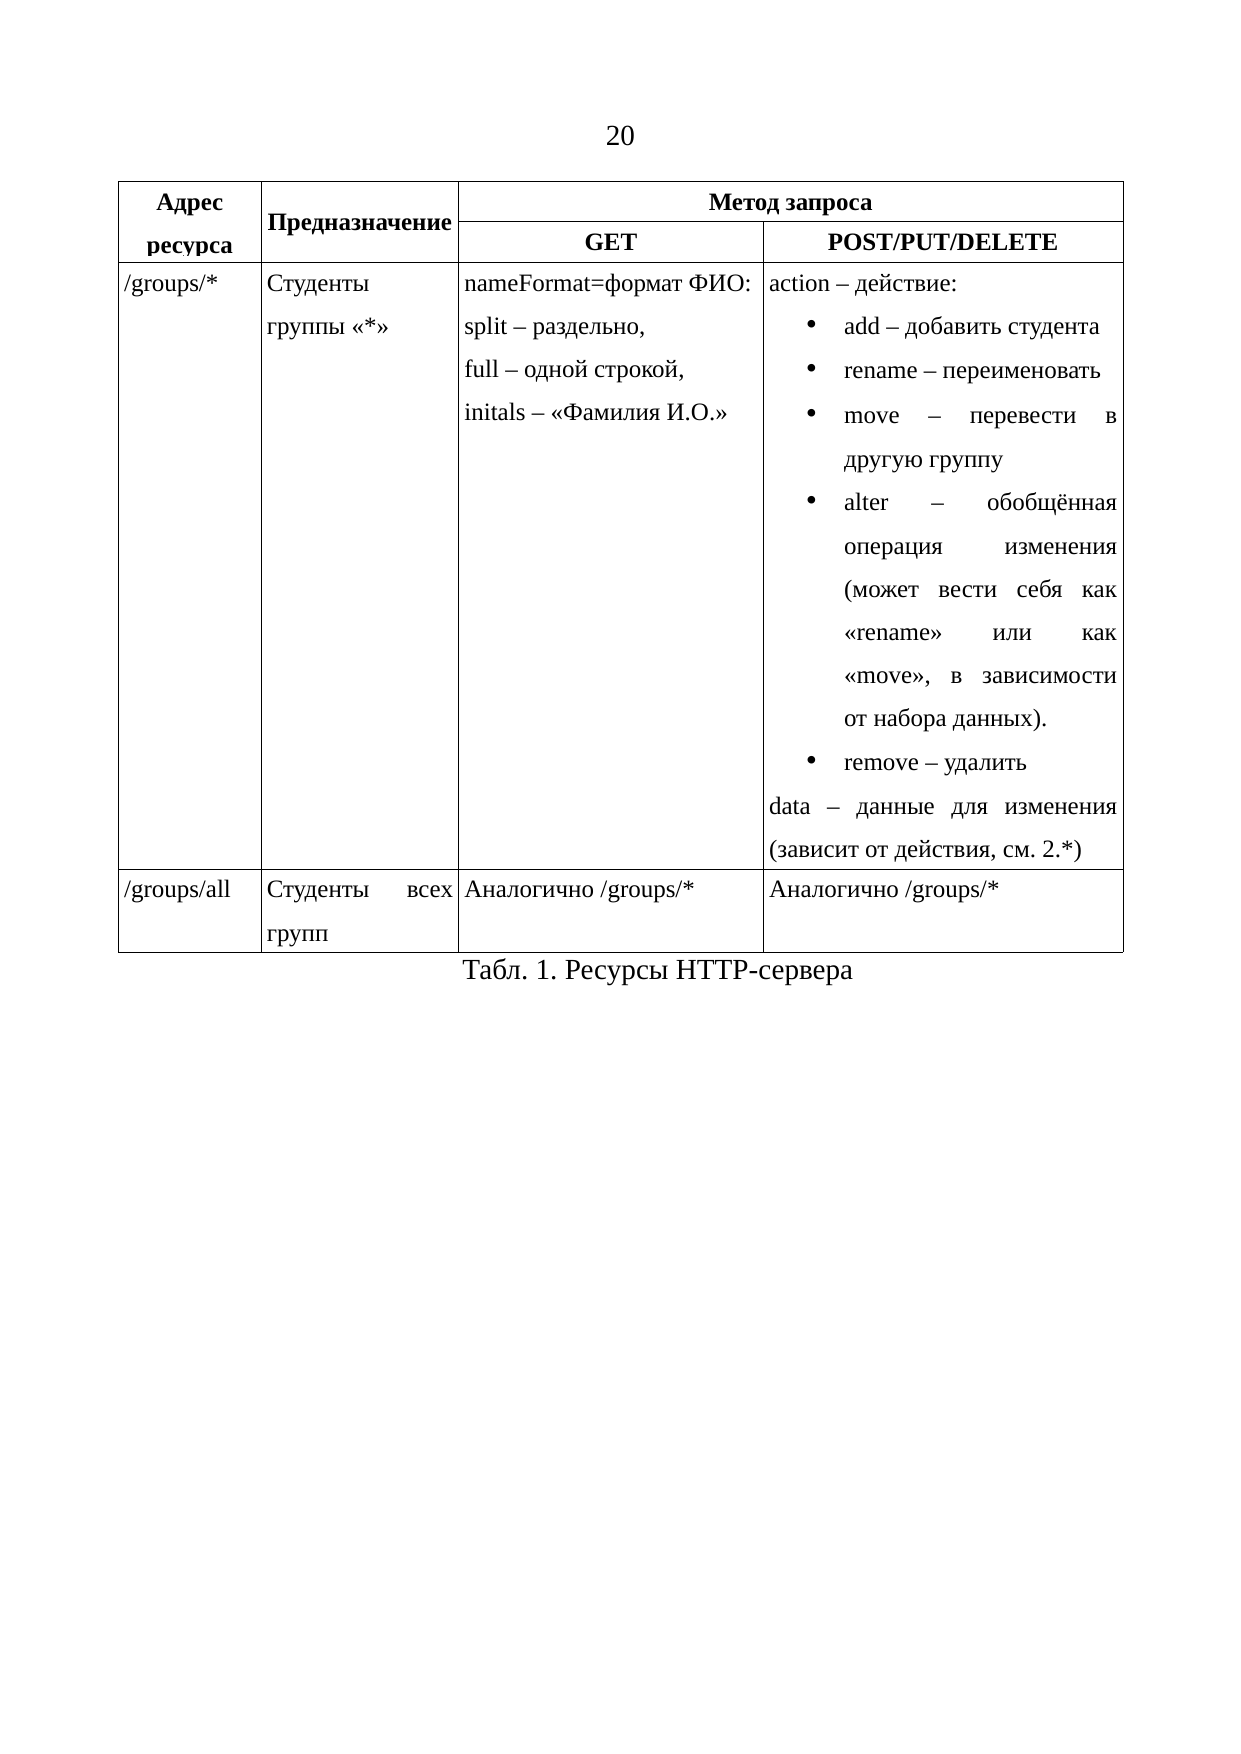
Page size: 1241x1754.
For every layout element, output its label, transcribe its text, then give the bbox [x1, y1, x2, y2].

table_cell action – действие: add – добавить студента rename – переименовать move – перевести в другую группу alter – обобщённая операция изменения (может вести себя как «rename» или как «move», в зависимости от набора данных). remove – удалить data – данные для изменения (зависит от действия, см. 2.*) [764, 263, 1123, 869]
table_header Адрес ресурса [119, 182, 261, 262]
table_cell /groups/all [119, 870, 261, 952]
text Табл. 1. Ресурсы HTTP-сервера [118, 953, 1122, 986]
table_cell Аналогично /groups/* [459, 870, 763, 952]
table_cell /groups/* [119, 263, 261, 869]
table_header Предназначение [262, 182, 458, 262]
table_cell Студенты группы «*» [262, 263, 458, 869]
table_header Метод запроса [459, 182, 1123, 221]
table_cell nameFormat=формат ФИО: split – раздельно, full – одной строкой, initals – «Фамилия И.О.» [459, 263, 763, 869]
table_cell Аналогично /groups/* [764, 870, 1123, 952]
table_cell POST/PUT/DELETE [764, 222, 1123, 262]
table_cell GET [459, 222, 763, 262]
table_cell Студенты всех групп [262, 870, 458, 952]
